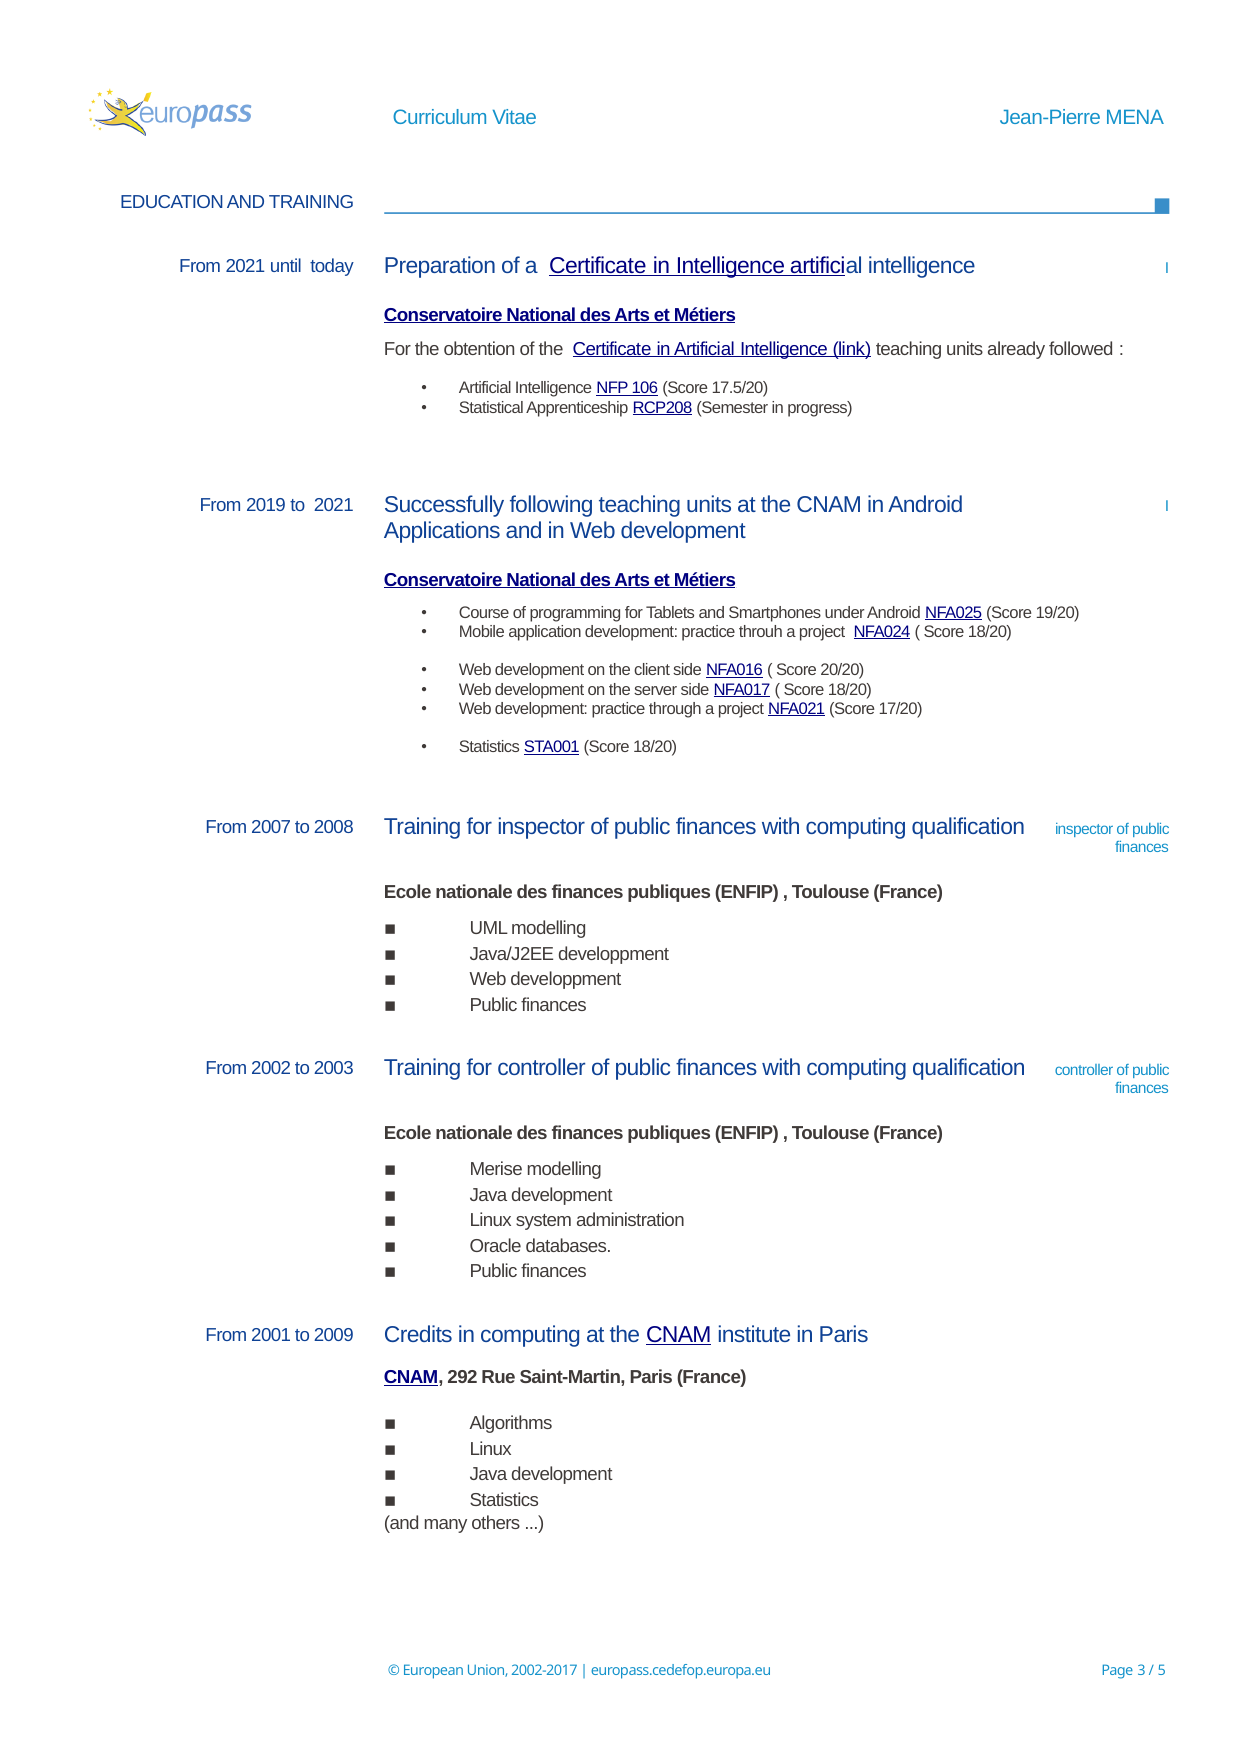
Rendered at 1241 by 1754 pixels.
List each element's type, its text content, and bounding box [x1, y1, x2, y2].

table_header Training for inspector of public finances with computing qualification [384, 813, 1033, 856]
table_header controller of public finances [1034, 1054, 1169, 1097]
table_header Preparation of a Certificate in Intelligence artificial intelligence [384, 252, 1033, 278]
table_header From 2019 to 2021 [89, 491, 384, 776]
table_cell Ecole nationale des finances publiques (ENFIP) , Toulouse (France) [384, 856, 1169, 914]
table_cell UML modelling Java/J2EE developpment Web developpment Public finances [384, 915, 1169, 1017]
table_header Credits in computing at the CNAM institute in Paris [384, 1321, 1033, 1347]
table_header Training for controller of public finances with computing qualification [384, 1054, 1033, 1097]
table_cell Algorithms Linux Java development Statistics (and many others ...) [384, 1410, 1169, 1533]
table_header inspector of public finances [1034, 813, 1169, 856]
table_header From 2007 to 2008 [89, 813, 384, 1017]
table_cell Conservatoire National des Arts et Métiers For the obtention of the Certificate in Artificial Intelligence (link) teaching units already followed : Artificial Intelligence NFP 106 (Score 17.5/20) Statistical Apprenticeship RCP208 (Semester in progress) [384, 279, 1169, 453]
picture [88, 88, 252, 136]
picture [384, 198, 1170, 214]
table_cell Conservatoire National des Arts et Métiers Course of programming for Tablets and Smartphones under Android NFA025 (Score 19/20) Mobile application development: practice throuh a project NFA024 ( Score 18/20) Web development on the client side NFA016 ( Score 20/20) Web development on the server side NFA017 ( Score 18/20) Web development: practice through a project NFA021 (Score 17/20) Statistics STA001 (Score 18/20) [384, 543, 1169, 776]
table_cell CNAM, 292 Rue Saint-Martin, Paris (France) [384, 1347, 1169, 1409]
table_header I [1033, 252, 1169, 278]
table_header From 2002 to 2003 [89, 1054, 384, 1283]
table_header [1033, 1321, 1169, 1347]
table_header From 2001 to 2009 [89, 1321, 384, 1533]
table_cell Ecole nationale des finances publiques (ENFIP) , Toulouse (France) [384, 1097, 1169, 1156]
table_header From 2021 until today [89, 252, 384, 453]
table_header EDUCATION AND TRAINING [89, 190, 384, 213]
table_header [384, 190, 1169, 198]
table_header I [1033, 491, 1169, 543]
table_cell Merise modelling Java development Linux system administration Oracle databases. Public finances [384, 1156, 1169, 1283]
table_header Successfully following teaching units at the CNAM in Android Applications and in Web development [384, 491, 1033, 543]
